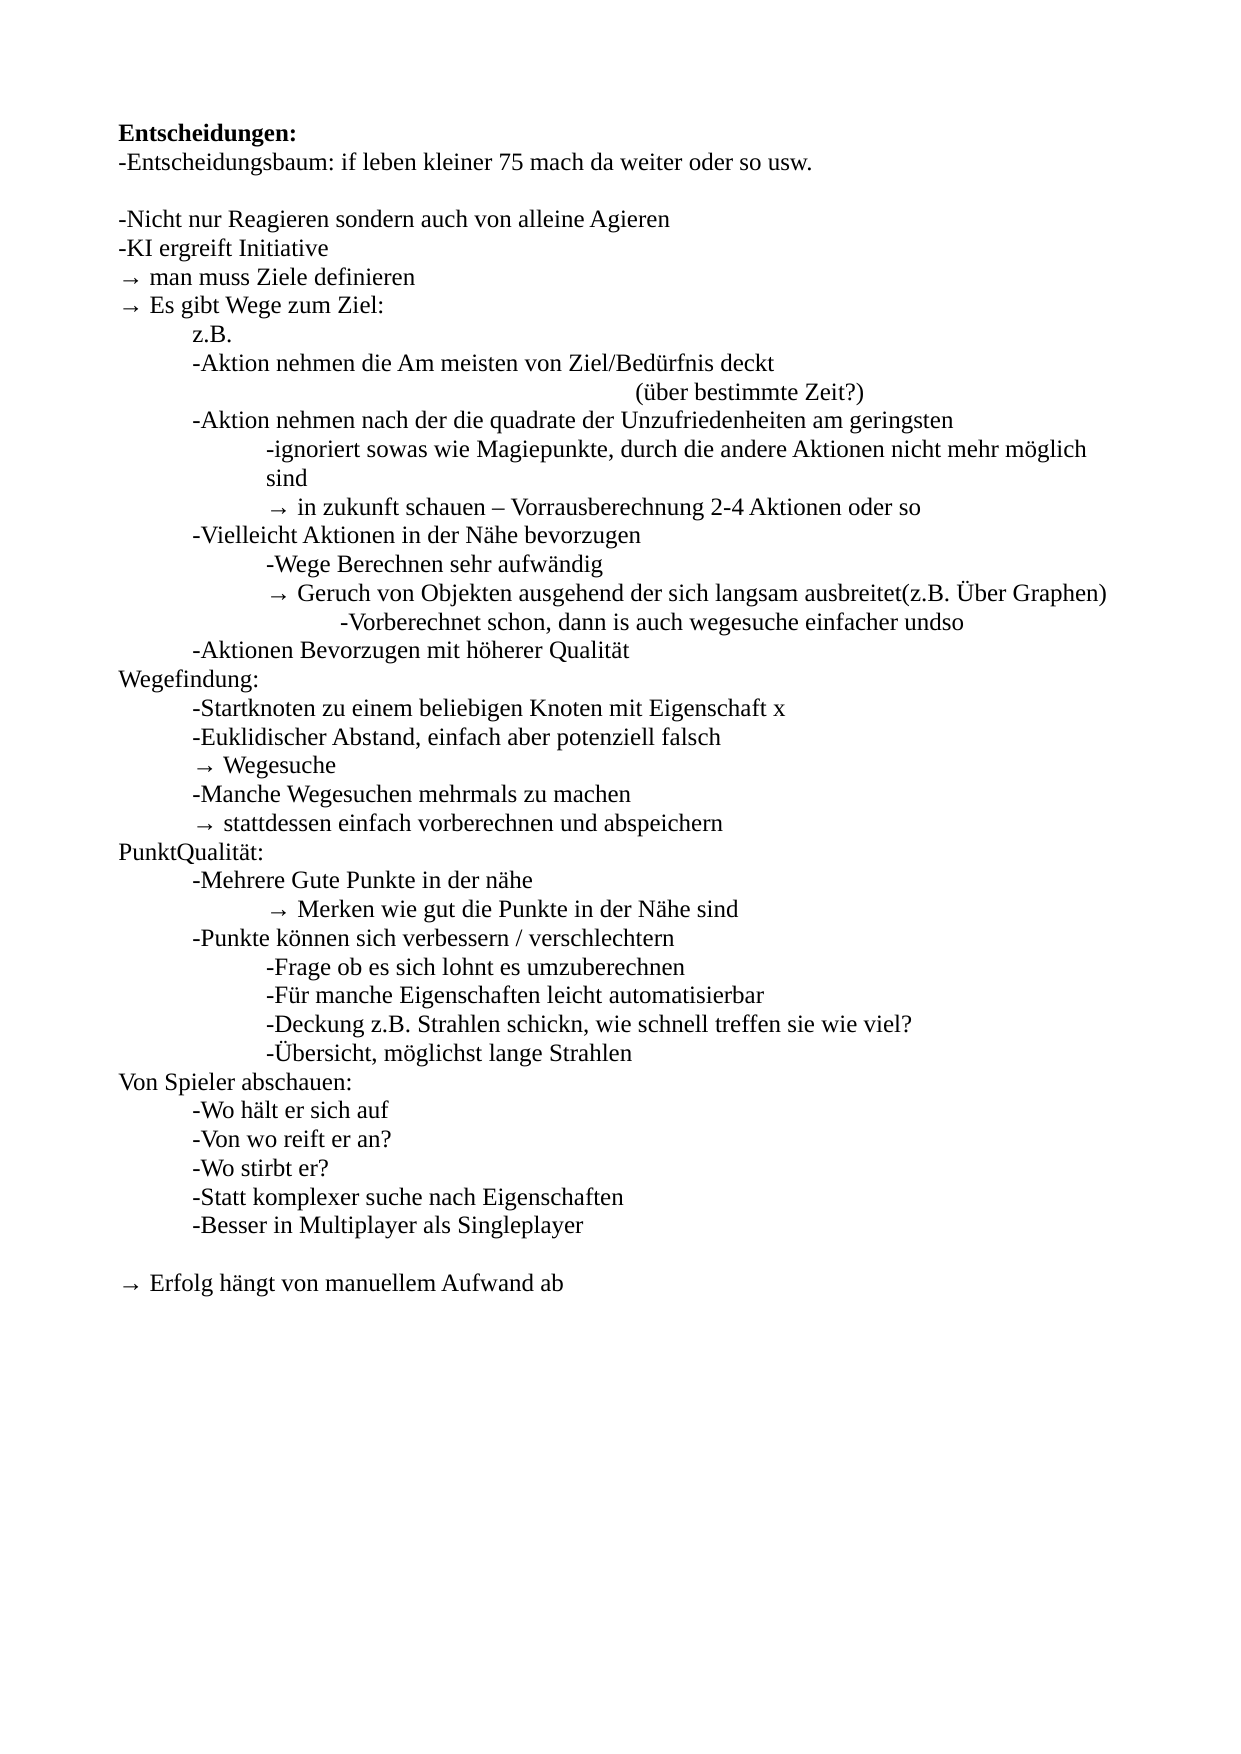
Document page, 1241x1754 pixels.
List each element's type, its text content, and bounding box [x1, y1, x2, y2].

text -Von wo reift er an? [118, 1124, 1122, 1153]
text -Euklidischer Abstand, einfach aber potenziell falsch [118, 722, 1122, 751]
text → stattdessen einfach vorberechnen und abspeichern [118, 808, 1122, 837]
text -ignoriert sowas wie Magiepunkte, durch die andere Aktionen nicht mehr möglich sind [118, 434, 1122, 492]
text -Statt komplexer suche nach Eigenschaften [118, 1182, 1122, 1211]
text z.B. [118, 319, 1122, 348]
text -Besser in Multiplayer als Singleplayer [118, 1211, 1122, 1239]
text -Punkte können sich verbessern / verschlechtern [118, 923, 1122, 952]
text -Nicht nur Reagieren sondern auch von alleine Agieren [118, 204, 1122, 233]
text → Wegesuche [118, 751, 1122, 779]
text -Manche Wegesuchen mehrmals zu machen [118, 779, 1122, 808]
text Entscheidungen: [118, 118, 1122, 147]
text → in zukunft schauen – Vorrausberechnung 2-4 Aktionen oder so [118, 492, 1122, 521]
text → Merken wie gut die Punkte in der Nähe sind [118, 894, 1122, 923]
text Von Spieler abschauen: [118, 1067, 1122, 1096]
text -Aktion nehmen nach der die quadrate der Unzufriedenheiten am geringsten [118, 406, 1122, 434]
text PunktQualität: [118, 837, 1122, 866]
text -Wo stirbt er? [118, 1153, 1122, 1182]
text -Startknoten zu einem beliebigen Knoten mit Eigenschaft x [118, 693, 1122, 722]
text -Mehrere Gute Punkte in der nähe [118, 866, 1122, 894]
text -KI ergreift Initiative [118, 233, 1122, 262]
text -Vielleicht Aktionen in der Nähe bevorzugen [118, 521, 1122, 549]
text -Wege Berechnen sehr aufwändig [118, 549, 1122, 578]
text → man muss Ziele definieren [118, 262, 1122, 291]
text -Frage ob es sich lohnt es umzuberechnen [118, 952, 1122, 981]
text -Vorberechnet schon, dann is auch wegesuche einfacher undso [118, 607, 1122, 636]
text -Entscheidungsbaum: if leben kleiner 75 mach da weiter oder so usw. [118, 147, 1122, 176]
text -Für manche Eigenschaften leicht automatisierbar [118, 981, 1122, 1009]
text -Aktion nehmen die Am meisten von Ziel/Bedürfnis deckt [118, 348, 1122, 377]
text -Aktionen Bevorzugen mit höherer Qualität [118, 636, 1122, 664]
text → Es gibt Wege zum Ziel: [118, 291, 1122, 319]
text Wegefindung: [118, 664, 1122, 693]
text -Übersicht, möglichst lange Strahlen [118, 1038, 1122, 1067]
text (über bestimmte Zeit?) [118, 377, 1122, 406]
text → Erfolg hängt von manuellem Aufwand ab [118, 1268, 1122, 1297]
text → Geruch von Objekten ausgehend der sich langsam ausbreitet(z.B. Über Graphen) [118, 578, 1122, 607]
text -Deckung z.B. Strahlen schickn, wie schnell treffen sie wie viel? [118, 1009, 1122, 1038]
text -Wo hält er sich auf [118, 1096, 1122, 1124]
